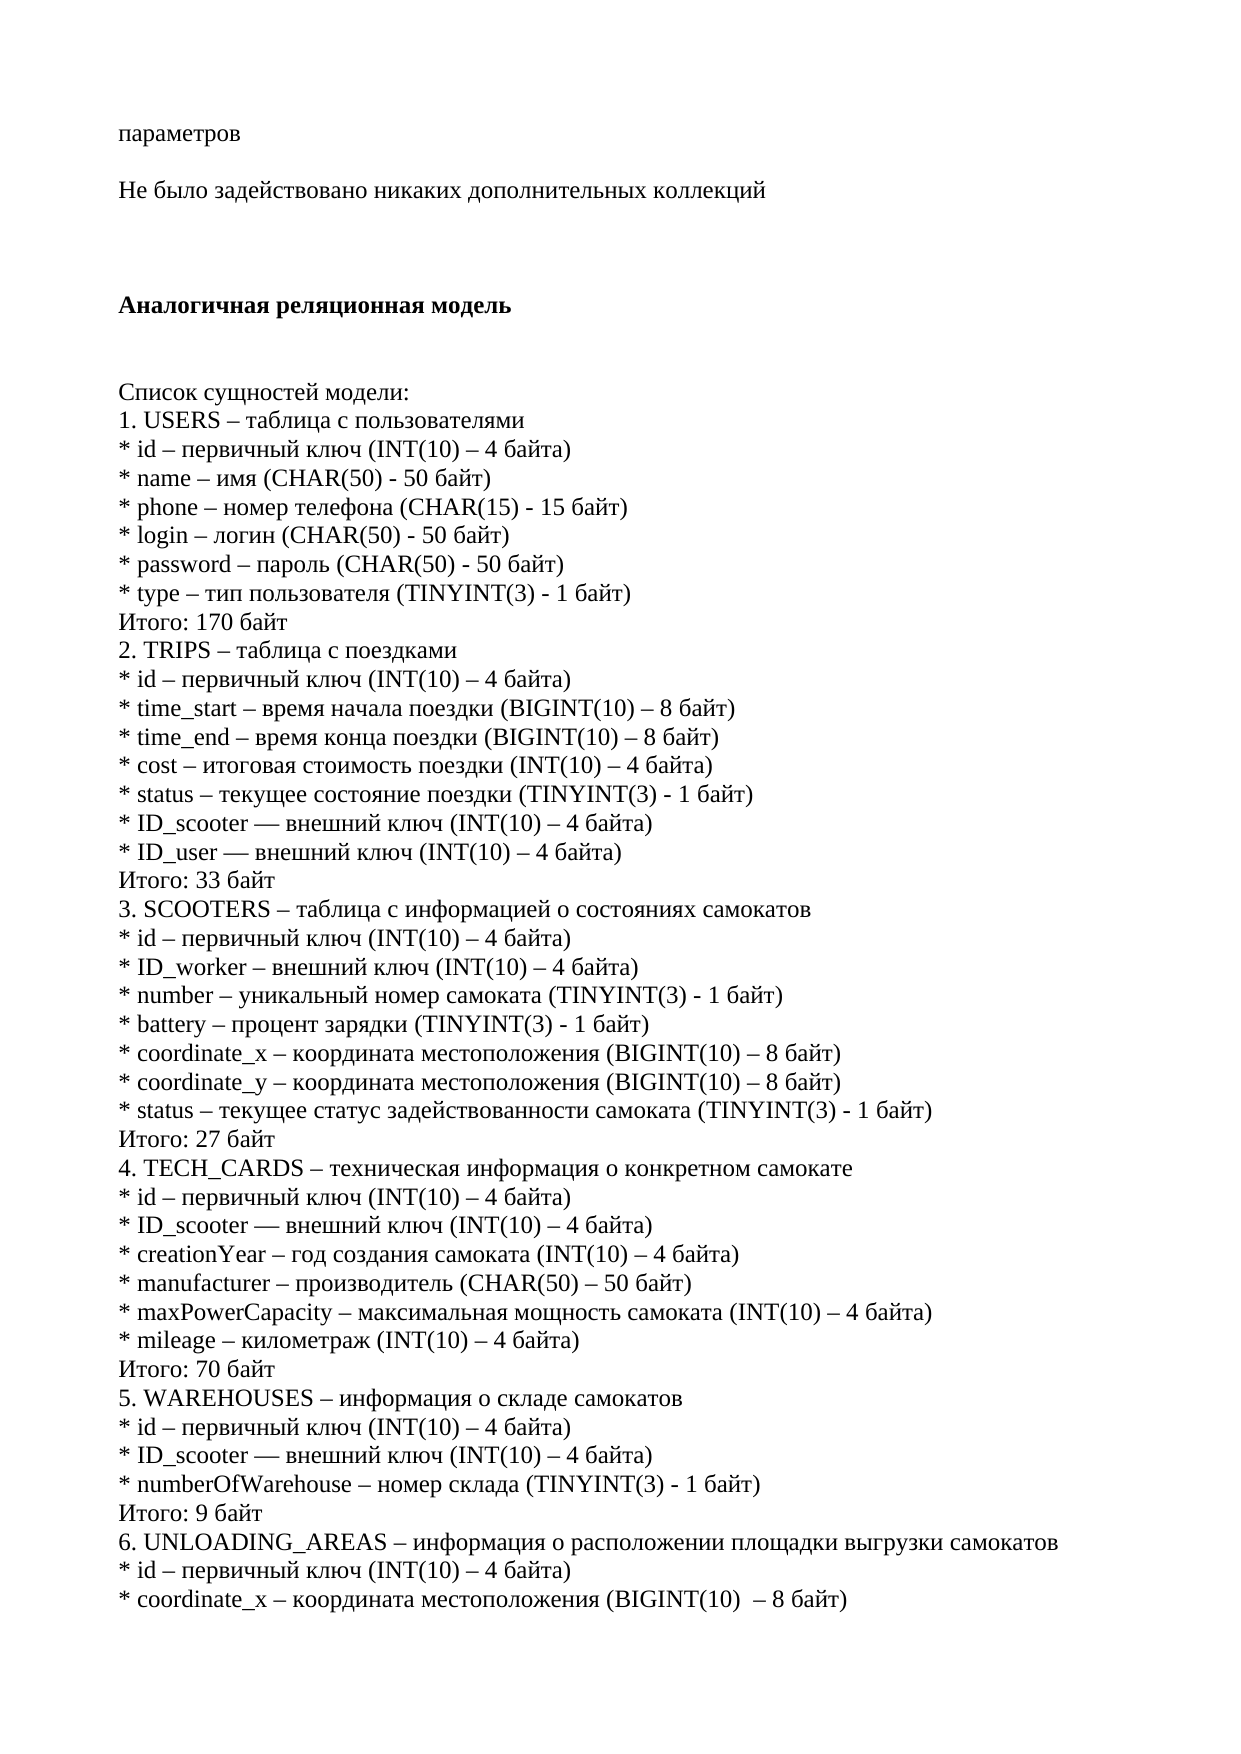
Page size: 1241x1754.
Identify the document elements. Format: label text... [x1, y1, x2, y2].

text * id – первичный ключ (INT(10) – 4 байта) [118, 923, 1122, 952]
text параметров [118, 118, 1122, 147]
text * maxPowerCapacity – максимальная мощность самоката (INT(10) – 4 байта) [118, 1297, 1122, 1326]
text 3. SCOOTERS – таблица с информацией о состояниях самокатов [118, 894, 1122, 923]
text 1. USERS – таблица с пользователями [118, 406, 1122, 434]
text Аналогичная реляционная модель [118, 291, 1122, 319]
text * name – имя (CHAR(50) - 50 байт) [118, 463, 1122, 492]
text * coordinate_x – координата местоположения (BIGINT(10) – 8 байт) [118, 1584, 1122, 1613]
text * cost – итоговая стоимость поездки (INT(10) – 4 байта) [118, 751, 1122, 779]
text * time_end – время конца поездки (BIGINT(10) – 8 байт) [118, 722, 1122, 751]
text Итого: 70 байт [118, 1354, 1122, 1383]
text * ID_user — внешний ключ (INT(10) – 4 байта) [118, 837, 1122, 866]
text * phone – номер телефона (CHAR(15) - 15 байт) [118, 492, 1122, 521]
text * status – текущее статус задействованности самоката (TINYINT(3) - 1 байт) [118, 1096, 1122, 1124]
text * manufacturer – производитель (CHAR(50) – 50 байт) [118, 1268, 1122, 1297]
text * ID_scooter — внешний ключ (INT(10) – 4 байта) [118, 808, 1122, 837]
text 6. UNLOADING_AREAS – информация о расположении площадки выгрузки самокатов [118, 1527, 1122, 1556]
text * status – текущее состояние поездки (TINYINT(3) - 1 байт) [118, 779, 1122, 808]
text * password – пароль (CHAR(50) - 50 байт) [118, 549, 1122, 578]
text * ID_scooter — внешний ключ (INT(10) – 4 байта) [118, 1211, 1122, 1239]
text * creationYear – год создания самоката (INT(10) – 4 байта) [118, 1239, 1122, 1268]
text * login – логин (CHAR(50) - 50 байт) [118, 521, 1122, 549]
text * type – тип пользователя (TINYINT(3) - 1 байт) [118, 578, 1122, 607]
text * number – уникальный номер самоката (TINYINT(3) - 1 байт) [118, 981, 1122, 1009]
text 5. WAREHOUSES – информация о складе самокатов [118, 1383, 1122, 1412]
text * numberOfWarehouse – номер склада (TINYINT(3) - 1 байт) [118, 1469, 1122, 1498]
text * battery – процент зарядки (TINYINT(3) - 1 байт) [118, 1009, 1122, 1038]
text Список сущностей модели: [118, 377, 1122, 406]
text * id – первичный ключ (INT(10) – 4 байта) [118, 1556, 1122, 1584]
text Итого: 9 байт [118, 1498, 1122, 1527]
text Итого: 27 байт [118, 1124, 1122, 1153]
text 4. TECH_CARDS – техническая информация о конкретном самокате [118, 1153, 1122, 1182]
text Итого: 33 байт [118, 866, 1122, 894]
text * id – первичный ключ (INT(10) – 4 байта) [118, 664, 1122, 693]
text * id – первичный ключ (INT(10) – 4 байта) [118, 1412, 1122, 1441]
text * id – первичный ключ (INT(10) – 4 байта) [118, 1182, 1122, 1211]
text 2. TRIPS – таблица с поездками [118, 636, 1122, 664]
text * ID_worker – внешний ключ (INT(10) – 4 байта) [118, 952, 1122, 981]
text * ID_scooter — внешний ключ (INT(10) – 4 байта) [118, 1441, 1122, 1469]
text * id – первичный ключ (INT(10) – 4 байта) [118, 434, 1122, 463]
text * coordinate_y – координата местоположения (BIGINT(10) – 8 байт) [118, 1067, 1122, 1096]
text Не было задействовано никаких дополнительных коллекций [118, 176, 1122, 204]
text * coordinate_x – координата местоположения (BIGINT(10) – 8 байт) [118, 1038, 1122, 1067]
text * time_start – время начала поездки (BIGINT(10) – 8 байт) [118, 693, 1122, 722]
text * mileage – километраж (INT(10) – 4 байта) [118, 1326, 1122, 1354]
text Итого: 170 байт [118, 607, 1122, 636]
